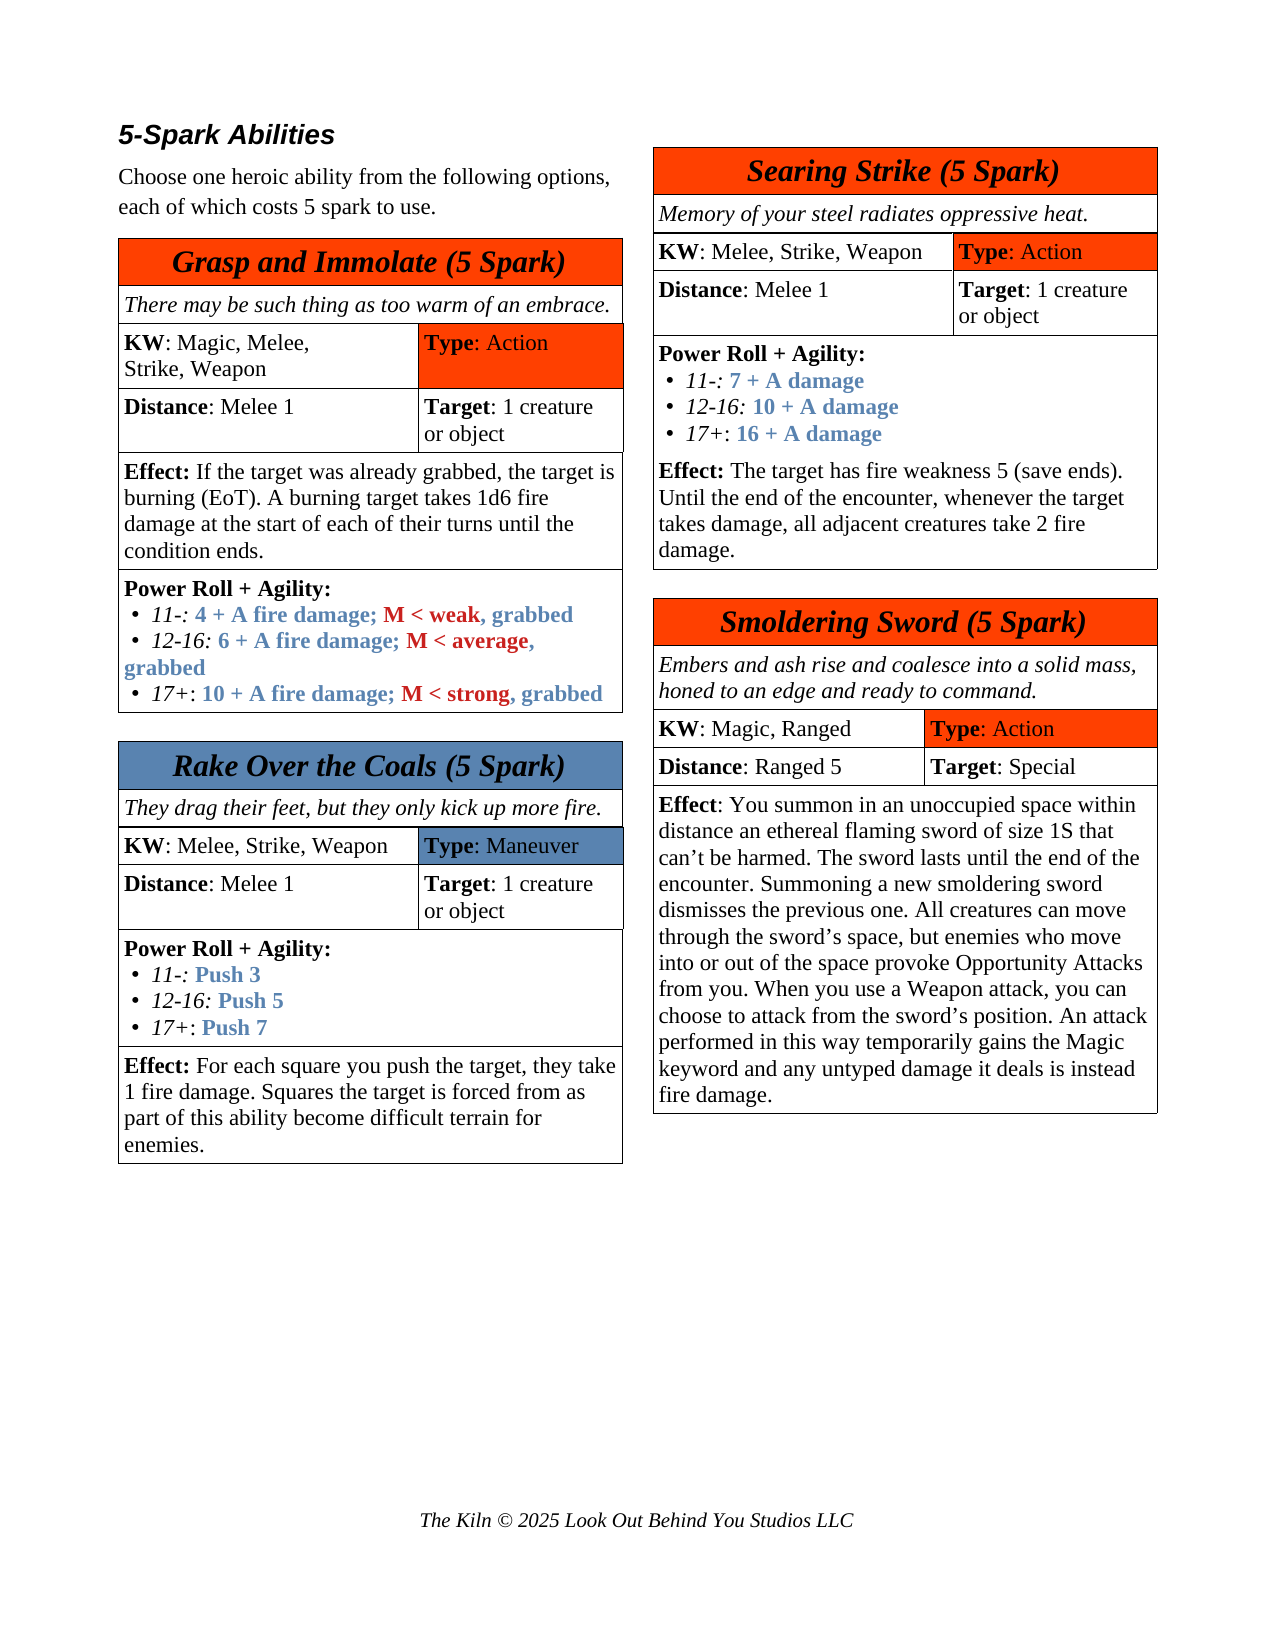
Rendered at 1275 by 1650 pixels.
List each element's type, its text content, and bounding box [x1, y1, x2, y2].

table_header Smoldering Sword (5 Spark) [654, 599, 1157, 645]
table_cell Effect: The target has fire weakness 5 (save ends). Until the end of the encounter, whenever the target takes damage, all adjacent creatures take 2 fire damage. [654, 452, 1157, 569]
table_header Searing Strike (5 Spark) [654, 148, 1157, 194]
table_header Type: Action [419, 324, 623, 388]
table_header Effect: If the target was already grabbed, the target is burning (EoT). A burning target takes 1d6 fire damage at the start of each of their turns until the condition ends. [119, 453, 622, 569]
table_header Rake Over the Coals (5 Spark) [119, 742, 622, 789]
table_cell They drag their feet, but they only kick up more fire. [119, 790, 622, 826]
table_header Type: Maneuver [419, 828, 623, 864]
table_header Effect: You summon in an unoccupied space within distance an ethereal flaming sword of size 1S that can’t be harmed. The sword lasts until the end of the encounter. Summoning a new smoldering sword dismisses the previous one. All creatures can move through the sword’s space, but enemies who move into or out of the space provoke Opportunity Attacks from you. When you use a Weapon attack, you can choose to attack from the sword’s position. An attack performed in this way temporarily gains the Magic keyword and any untyped damage it deals is instead fire damage. [654, 786, 1157, 1113]
table_header Type: Action [925, 710, 1157, 747]
table_cell Memory of your steel radiates oppressive heat. [654, 195, 1157, 232]
table_cell Distance: Melee 1 [119, 389, 418, 452]
table_header Power Roll + Agility: 11-: Push 3 12-16: Push 5 17+: Push 7 [119, 930, 622, 1046]
table_header Type: Action [954, 234, 1157, 270]
table_cell Target: 1 creature or object [419, 389, 623, 452]
table_header KW: Melee, Strike, Weapon [654, 234, 952, 270]
table_cell Distance: Melee 1 [654, 271, 952, 335]
table_cell There may be such thing as too warm of an embrace. [119, 286, 622, 323]
table_cell Target: Special [925, 748, 1157, 785]
table_cell Effect: For each square you push the target, they take 1 fire damage. Squares the target is forced from as part of this ability become difficult terrain for enemies. [119, 1047, 622, 1163]
table_header Grasp and Immolate (5 Spark) [119, 239, 622, 285]
table_header KW: Magic, Melee, Strike, Weapon [119, 324, 418, 388]
table_cell Power Roll + Agility: 11-: 4 + A fire damage; M < weak, grabbed 12-16: 6 + A fire damage; M < average, grabbed 17+: 10 + A fire damage; M < strong, grabbed [119, 570, 622, 712]
table_cell Embers and ash rise and coalesce into a solid mass, honed to an edge and ready to command. [654, 646, 1157, 709]
table_cell Distance: Ranged 5 [654, 748, 924, 785]
text Choose one heroic ability from the following options, each of which costs 5 spark to use. [118, 163, 622, 219]
table_cell Target: 1 creature or object [954, 271, 1157, 335]
table_header KW: Melee, Strike, Weapon [119, 828, 418, 864]
table_cell Target: 1 creature or object [419, 865, 623, 929]
table_cell Distance: Melee 1 [119, 865, 418, 929]
subtitle 5-Spark Abilities [118, 118, 622, 150]
table_header KW: Magic, Ranged [654, 710, 924, 747]
table_header Power Roll + Agility: 11-: 7 + A damage 12-16: 10 + A damage 17+: 16 + A damage [654, 336, 1157, 452]
